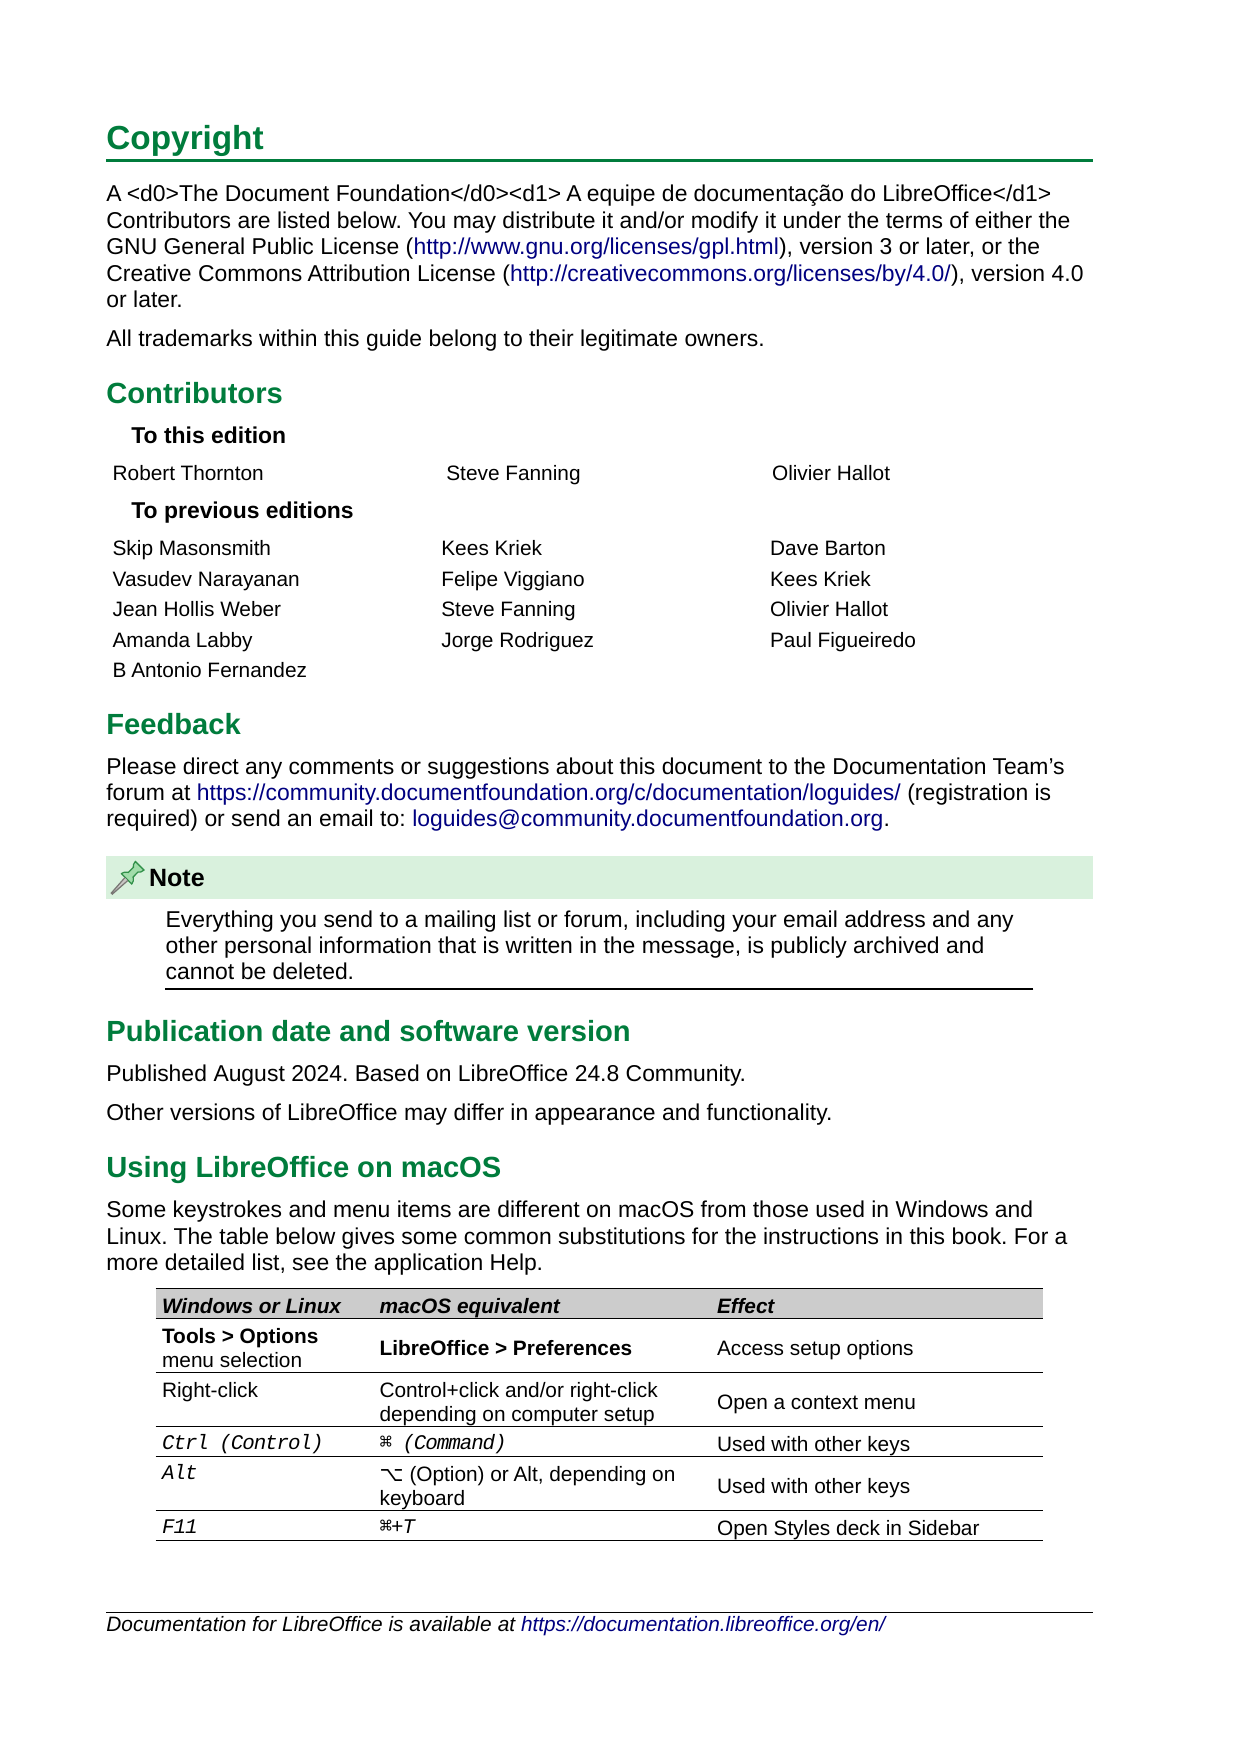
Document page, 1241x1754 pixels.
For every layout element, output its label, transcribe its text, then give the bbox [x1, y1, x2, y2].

table_header Robert Thornton [106, 454, 440, 485]
text Other versions of LibreOffice may differ in appearance and functionality. [106, 1099, 1093, 1126]
table_cell Used with other keys [711, 1427, 1043, 1456]
table_cell Access setup options [711, 1319, 1043, 1372]
table_cell Amanda Labby [106, 621, 435, 651]
table_cell Tools > Options menu selection [156, 1319, 373, 1372]
table_cell Jean Hollis Weber [106, 591, 435, 621]
text Published August 2024. Based on LibreOffice 24.8 Community. [106, 1060, 1093, 1087]
table_header Effect [711, 1289, 1043, 1318]
table_cell ⌘+T [373, 1511, 711, 1540]
text To previous editions [131, 497, 1093, 523]
table_cell Jorge Rodriguez [435, 621, 764, 651]
subtitle Feedback [106, 707, 1093, 740]
table_cell Used with other keys [711, 1457, 1043, 1510]
subtitle Contributors [106, 376, 1093, 409]
table_cell Open a context menu [711, 1373, 1043, 1426]
text All trademarks within this guide belong to their legitimate owners. [106, 325, 1093, 351]
table_header Windows or Linux [156, 1289, 373, 1318]
table_cell Olivier Hallot [764, 591, 1093, 621]
table_header Kees Kriek [435, 530, 764, 560]
table_cell Open Styles deck in Sidebar [711, 1511, 1043, 1540]
table_cell Paul Figueiredo [764, 621, 1093, 651]
table_cell ⌥ (Option) or Alt, depending on keyboard [373, 1457, 711, 1510]
table_cell Right-click [156, 1373, 373, 1426]
table_cell [764, 651, 1093, 682]
table_cell Alt [156, 1457, 373, 1510]
table_cell LibreOffice > Preferences [373, 1319, 711, 1372]
subtitle Note [106, 856, 1093, 899]
text Some keystrokes and menu items are different on macOS from those used in Windows and Linux. The table below gives some common substitutions for the instructions in this book. For a more detailed list, see the application Help. [106, 1196, 1093, 1275]
table_cell Steve Fanning [435, 591, 764, 621]
table_cell Felipe Viggiano [435, 560, 764, 591]
subtitle Copyright [106, 118, 1093, 159]
table_cell [435, 651, 764, 682]
text To this edition [131, 422, 1093, 448]
table_cell F11 [156, 1511, 373, 1540]
table_header Olivier Hallot [766, 454, 1093, 485]
table_cell Vasudev Narayanan [106, 560, 435, 591]
table_cell Control+click and/or right-click depending on computer setup [373, 1373, 711, 1426]
text Please direct any comments or suggestions about this document to the Documentation Team’s forum at https://community.documentfoundation.org/c/documentation/loguides/ (registration is required) or send an email to: loguides@community.documentfoundation.org. [106, 753, 1093, 832]
table_header Skip Masonsmith [106, 530, 435, 560]
text A <d0>The Document Foundation</d0><d1> A equipe de documentação do LibreOffice</d1> Contributors are listed below. You may distribute it and/or modify it under the terms of either the GNU General Public License (http://www.gnu.org/licenses/gpl.html), version 3 or later, or the Creative Commons Attribution License (http://creativecommons.org/licenses/by/4.0/), version 4.0 or later. [106, 180, 1093, 312]
text Everything you send to a mailing list or forum, including your email address and any other personal information that is written in the message, is publicly archived and cannot be deleted. [165, 906, 1033, 988]
table_cell Kees Kriek [764, 560, 1093, 591]
table_cell ⌘ (Command) [373, 1427, 711, 1456]
table_cell Ctrl (Control) [156, 1427, 373, 1456]
table_header Dave Barton [764, 530, 1093, 560]
table_cell B Antonio Fernandez [106, 651, 435, 682]
table_header Steve Fanning [440, 454, 766, 485]
table_header macOS equivalent [373, 1289, 711, 1318]
subtitle Using LibreOffice on macOS [106, 1150, 1093, 1184]
subtitle Publication date and software version [106, 1014, 1093, 1048]
